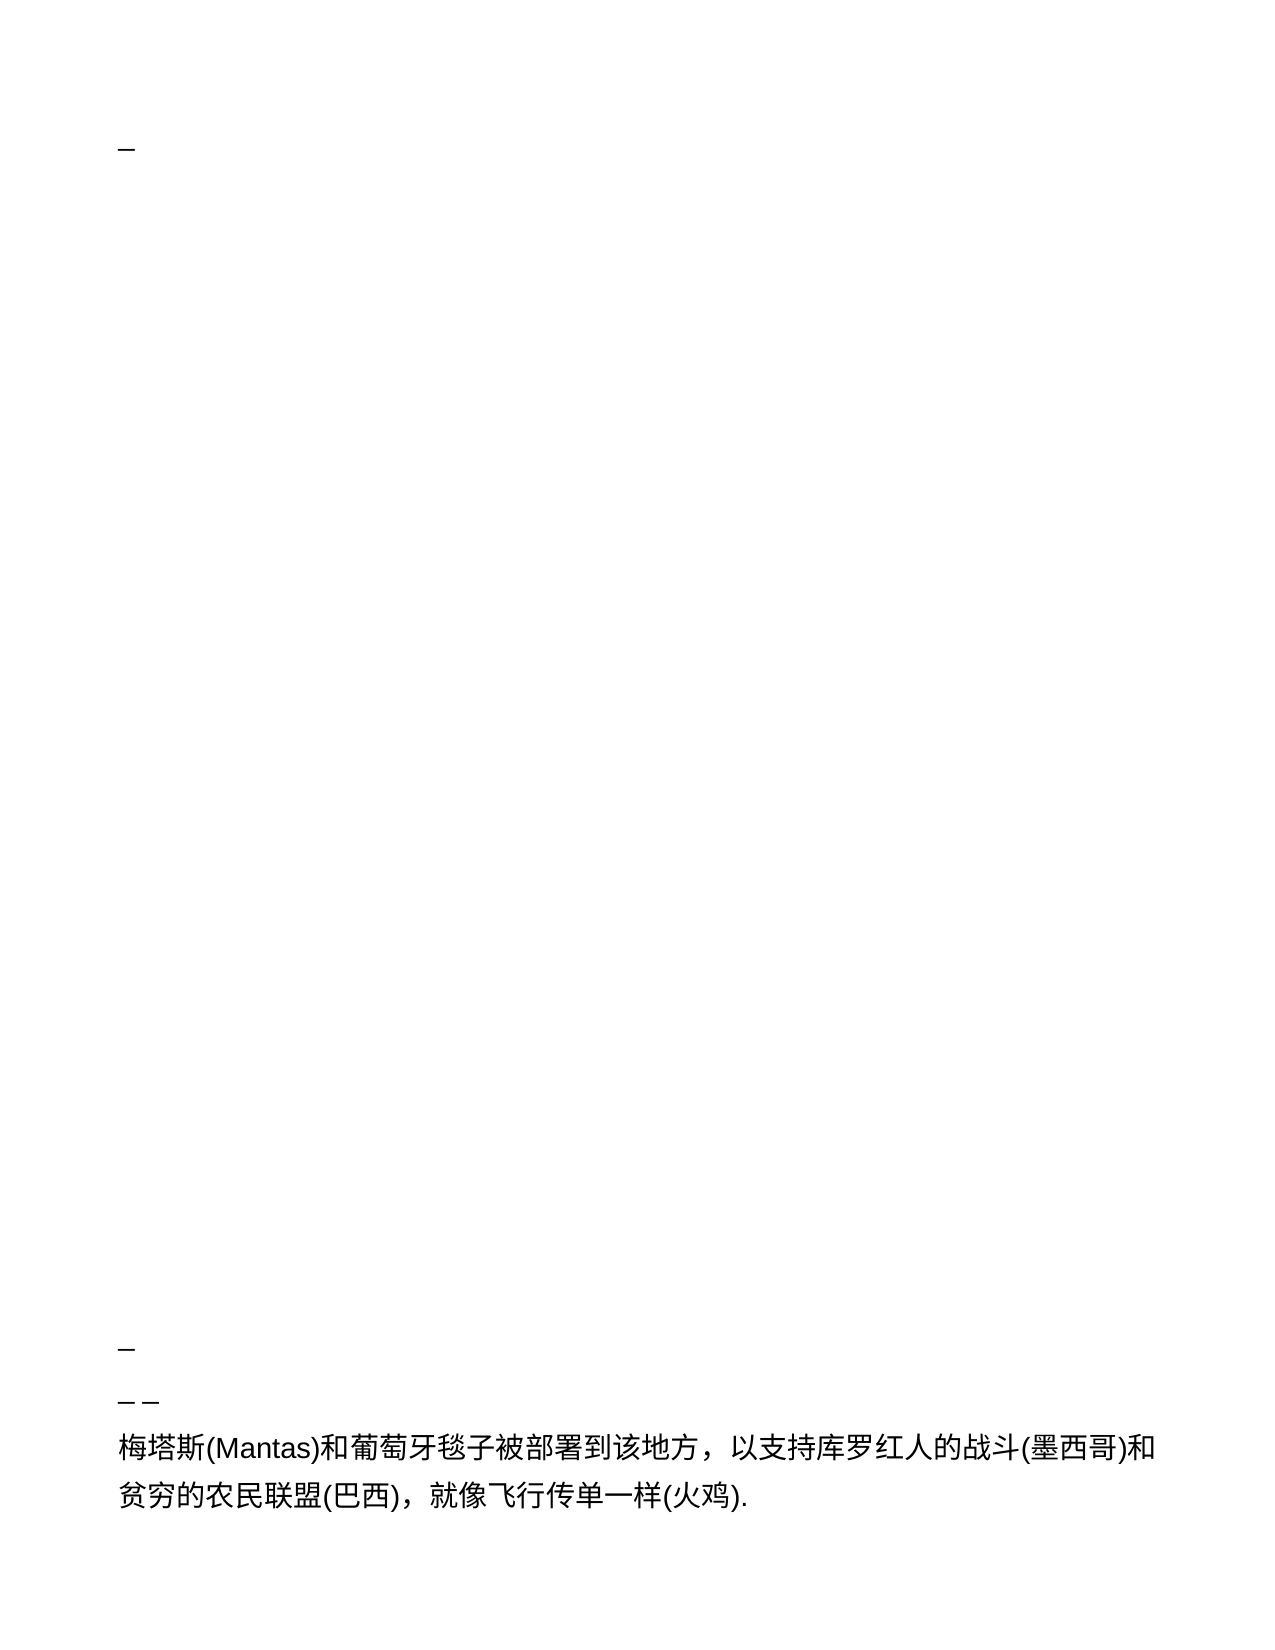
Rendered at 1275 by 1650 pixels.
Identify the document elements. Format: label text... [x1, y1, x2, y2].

text _ _ [118, 1371, 1157, 1404]
text _ _ [118, 118, 1157, 1351]
text 梅塔斯(Mantas)和葡萄牙毯子被部署到该地方，以支持库罗红人的战斗(墨西哥)和贫穷的农民联盟(巴西)，就像飞行传单一样(火鸡). [118, 1424, 1157, 1515]
